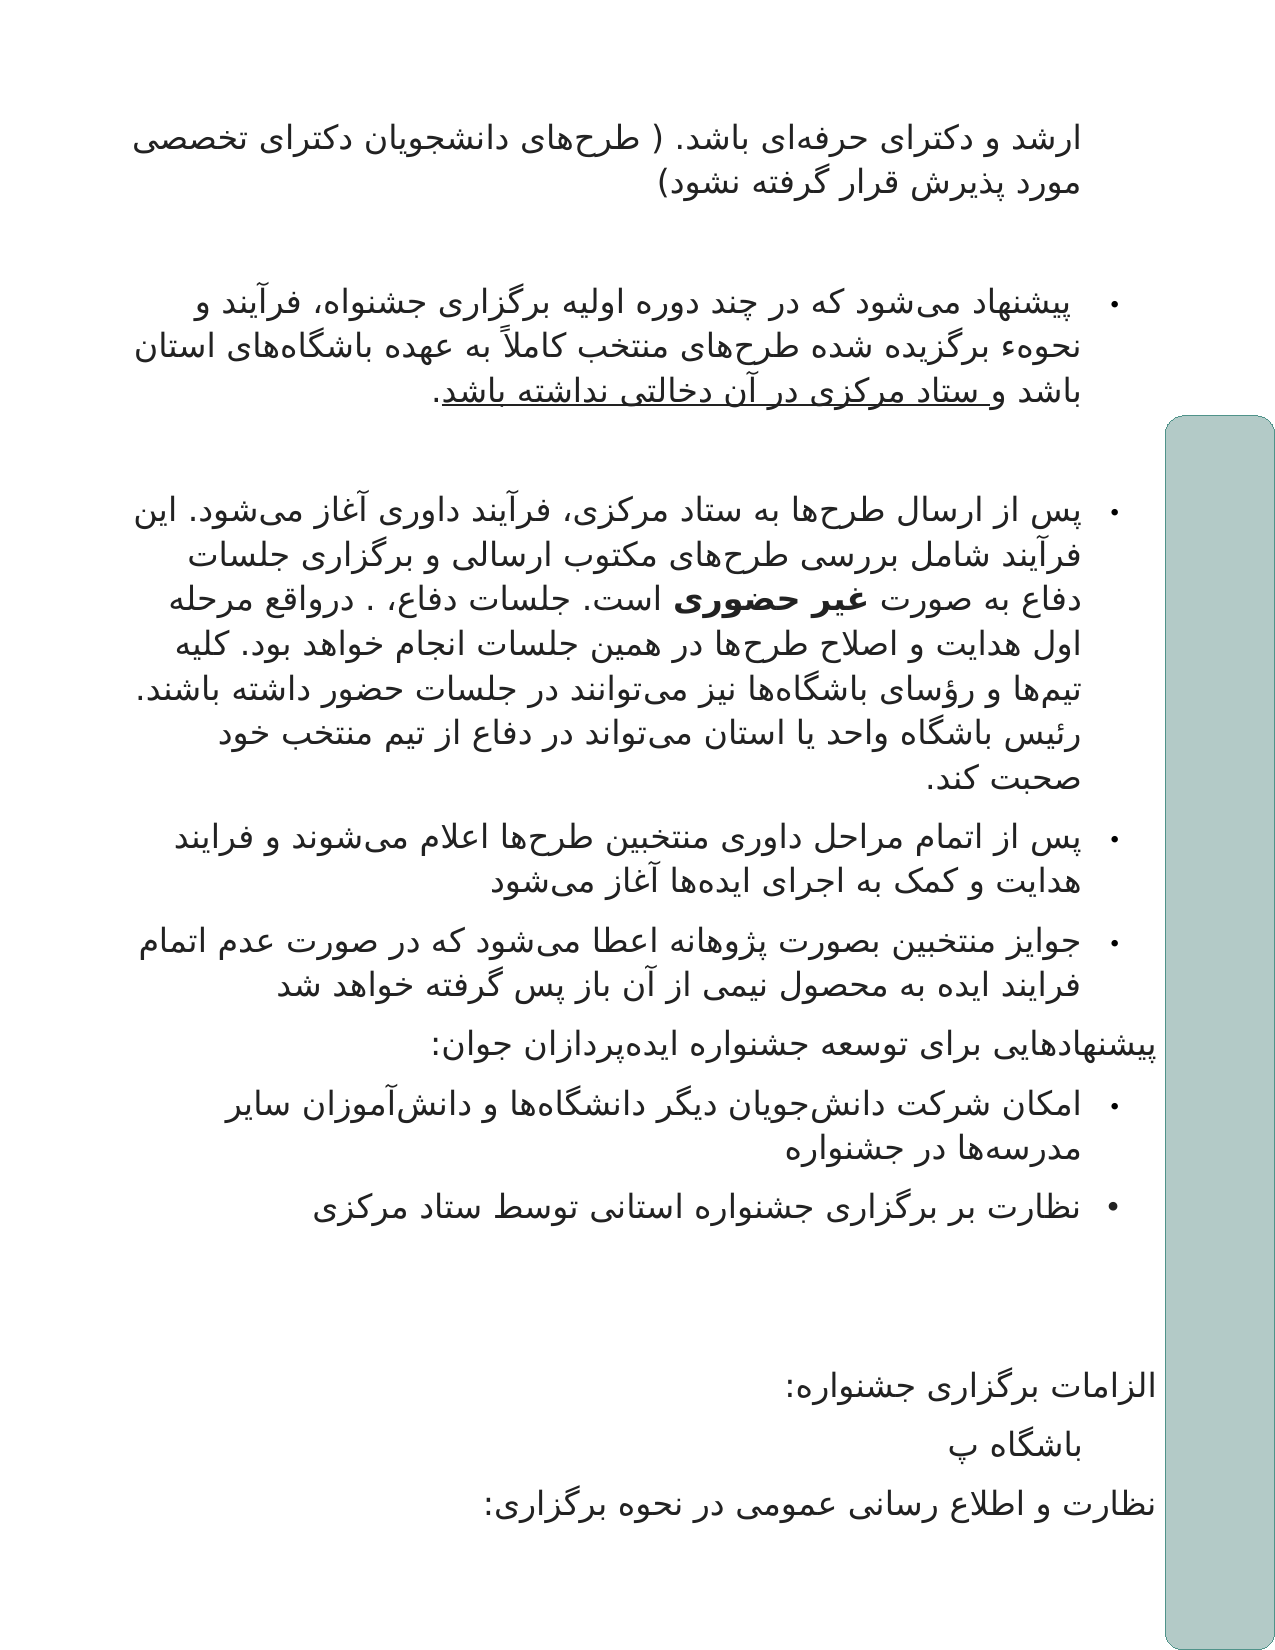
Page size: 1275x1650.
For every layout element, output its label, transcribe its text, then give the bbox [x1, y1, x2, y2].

list پس از ارسال طرح‌ها به ستاد مرکزی، فرآیند داوری آغاز می‌شود. این فرآیند شامل بررسی طرح‌های مکتوب ارسالی و برگزاری جلسات دفاع به صورت غیر حضوری است. جلسات دفاع، . در‌واقع مرحله اول هدایت و اصلاح طرح‌ها در همین جلسات انجام خواهد بود. کلیه تیم‌ها و رؤسای باشگاه‌ها نیز می‌توانند در جلسات حضور داشته باشند. رئیس باشگاه واحد یا استان می‌تواند در دفاع از تیم منتخب خود صحبت کند. [118, 491, 1119, 797]
list پس از اتمام مراحل داوری منتخبین طرح‌ها اعلام می‌شوند و فرایند هدایت و کمک به اجرای ایده‌ها آغاز می‌شود [118, 817, 1119, 901]
text باشگاه پ [118, 1425, 1157, 1464]
text پیشنهادهایی برای توسعه جشنواره ایده‌پردازان جوان: [118, 1025, 1157, 1064]
text نظارت و اطلاع رسانی عمومی در نحوه برگزاری: [118, 1484, 1157, 1523]
list برای شرکت در جشنواه ایده‌پردازان جوان، هر استان به صلاح‌دید خود طرح یک یا چند تیم را به فراخوان ستاد مرکزی باشگاه اعلام می‌کند. تعداد اعضای هر تیم حدّ‌اقلّ دو نفر است. اعضای تیم باید متشکل از دانش‌آموزان و دانشجویان باشد. با توجّه به محدودیت ظرفیت‌های دانشگاه ممکن است که در هر فراخوان، محدودیت‌هایی در تعداد تیم‌ها و نفرات در هر فراخوان اعلام شود. پیشنهاد می‌شود برای فراخوان اول ( تابستان ۱۴۰۳) از هر استان یک تیم معرفی شود. در این مرحله رئیس باشگاه استان در میان طرح‌های منتخب طی فرآیندی طرح‌های برگزیده را انتخاب و ارسال می‌نماید و پژوهشگران محدود به دانش‌آموزان مدرسه‌های سما و دانشجویان کارشناسی، کارشناسی ارشد و دکترای حرفه‌ای باشد. ( طرح‌های دانشجویان دکترای تخصصی مورد پذیرش قرار گرفته نشود) [118, 118, 1119, 202]
list امکان شرکت دانش‌جویان دیگر دانشگاه‌ها و دانش‌آموزان سایر مدرسه‌ها در جشنواره [118, 1084, 1119, 1167]
list نظارت بر برگزاری جشنواره استانی توسط ستاد مرکزی [118, 1188, 1119, 1227]
list پیشنهاد می‌شود که در چند دوره اولیه برگزاری جشنواه، فرآیند و نحوهء برگزیده شده طرح‌های منتخب کاملاً به عهده باشگاه‌های استان باشد و ستاد مرکزی در آن دخالتی نداشته باشد. [118, 282, 1119, 410]
list جوایز منتخبین بصورت پژوهانه اعطا می‌شود که در صورت عدم اتمام فرایند ایده به محصول نیمی از آن باز پس گرفته خواهد شد [118, 921, 1119, 1004]
text الزامات برگزاری جشنواره: [118, 1366, 1157, 1405]
